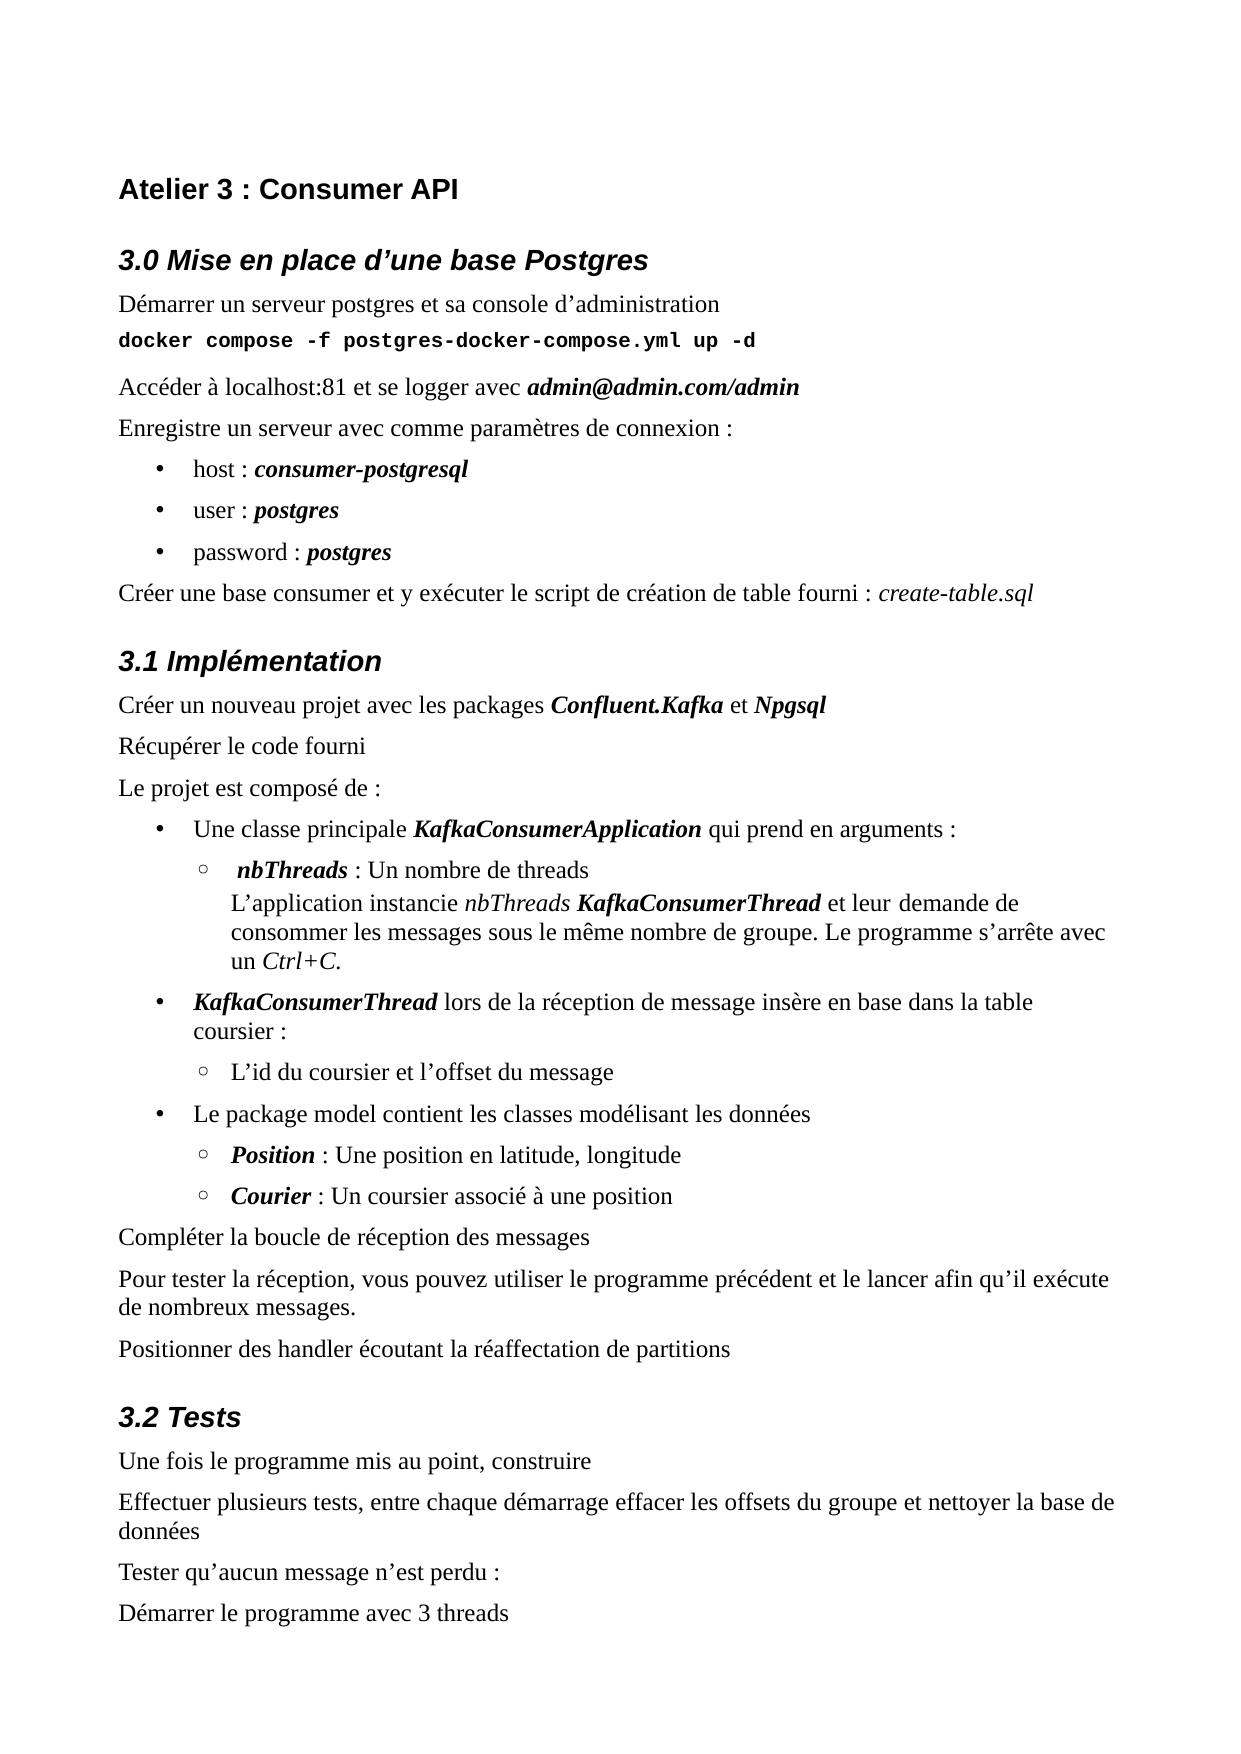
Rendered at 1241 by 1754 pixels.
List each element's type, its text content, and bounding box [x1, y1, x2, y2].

subtitle 3.1 Implémentation [118, 644, 1122, 678]
text Créer un nouveau projet avec les packages Confluent.Kafka et Npgsql [118, 690, 1122, 719]
text Récupérer le code fourni [118, 731, 1122, 760]
text Positionner des handler écoutant la réaffectation de partitions [118, 1334, 1122, 1362]
text Une fois le programme mis au point, construire [118, 1446, 1122, 1475]
list Courier : Un coursier associé à une position [193, 1181, 1122, 1210]
list user : postgres [156, 495, 1122, 524]
list Position : Une position en latitude, longitude [193, 1140, 1122, 1169]
list Le package model contient les classes modélisant les données [156, 1099, 1122, 1127]
list host : consumer-postgresql [156, 454, 1122, 483]
list nbThreads : Un nombre de threads L’application instancie nbThreads KafkaConsumerThread et leur demande de consommer les messages sous le même nombre de groupe. Le programme s’arrête avec un Ctrl+C. [193, 855, 1122, 975]
subtitle 3.2 Tests [118, 1400, 1122, 1433]
subtitle Atelier 3 : Consumer API [118, 172, 1122, 205]
list L’id du coursier et l’offset du message [193, 1057, 1122, 1086]
text Effectuer plusieurs tests, entre chaque démarrage effacer les offsets du groupe et nettoyer la base de données [118, 1487, 1122, 1545]
list KafkaConsumerThread lors de la réception de message insère en base dans la table coursier : [156, 987, 1122, 1045]
text docker compose -f postgres-docker-compose.yml up -d [118, 330, 1122, 354]
text Démarrer le programme avec 3 threads [118, 1598, 1122, 1627]
list password : postgres [156, 537, 1122, 565]
text Accéder à localhost:81 et se logger avec admin@admin.com/admin [118, 372, 1122, 400]
text Compléter la boucle de réception des messages [118, 1222, 1122, 1251]
text Pour tester la réception, vous pouvez utiliser le programme précédent et le lancer afin qu’il exécute de nombreux messages. [118, 1264, 1122, 1321]
text Le projet est composé de : [118, 773, 1122, 801]
text Enregistre un serveur avec comme paramètres de connexion : [118, 413, 1122, 442]
list Une classe principale KafkaConsumerApplication qui prend en arguments : [156, 814, 1122, 843]
text Tester qu’aucun message n’est perdu : [118, 1557, 1122, 1586]
subtitle 3.0 Mise en place d’une base Postgres [118, 243, 1122, 276]
text Créer une base consumer et y exécuter le script de création de table fourni : create-table.sql [118, 578, 1122, 607]
text Démarrer un serveur postgres et sa console d’administration [118, 289, 1122, 318]
